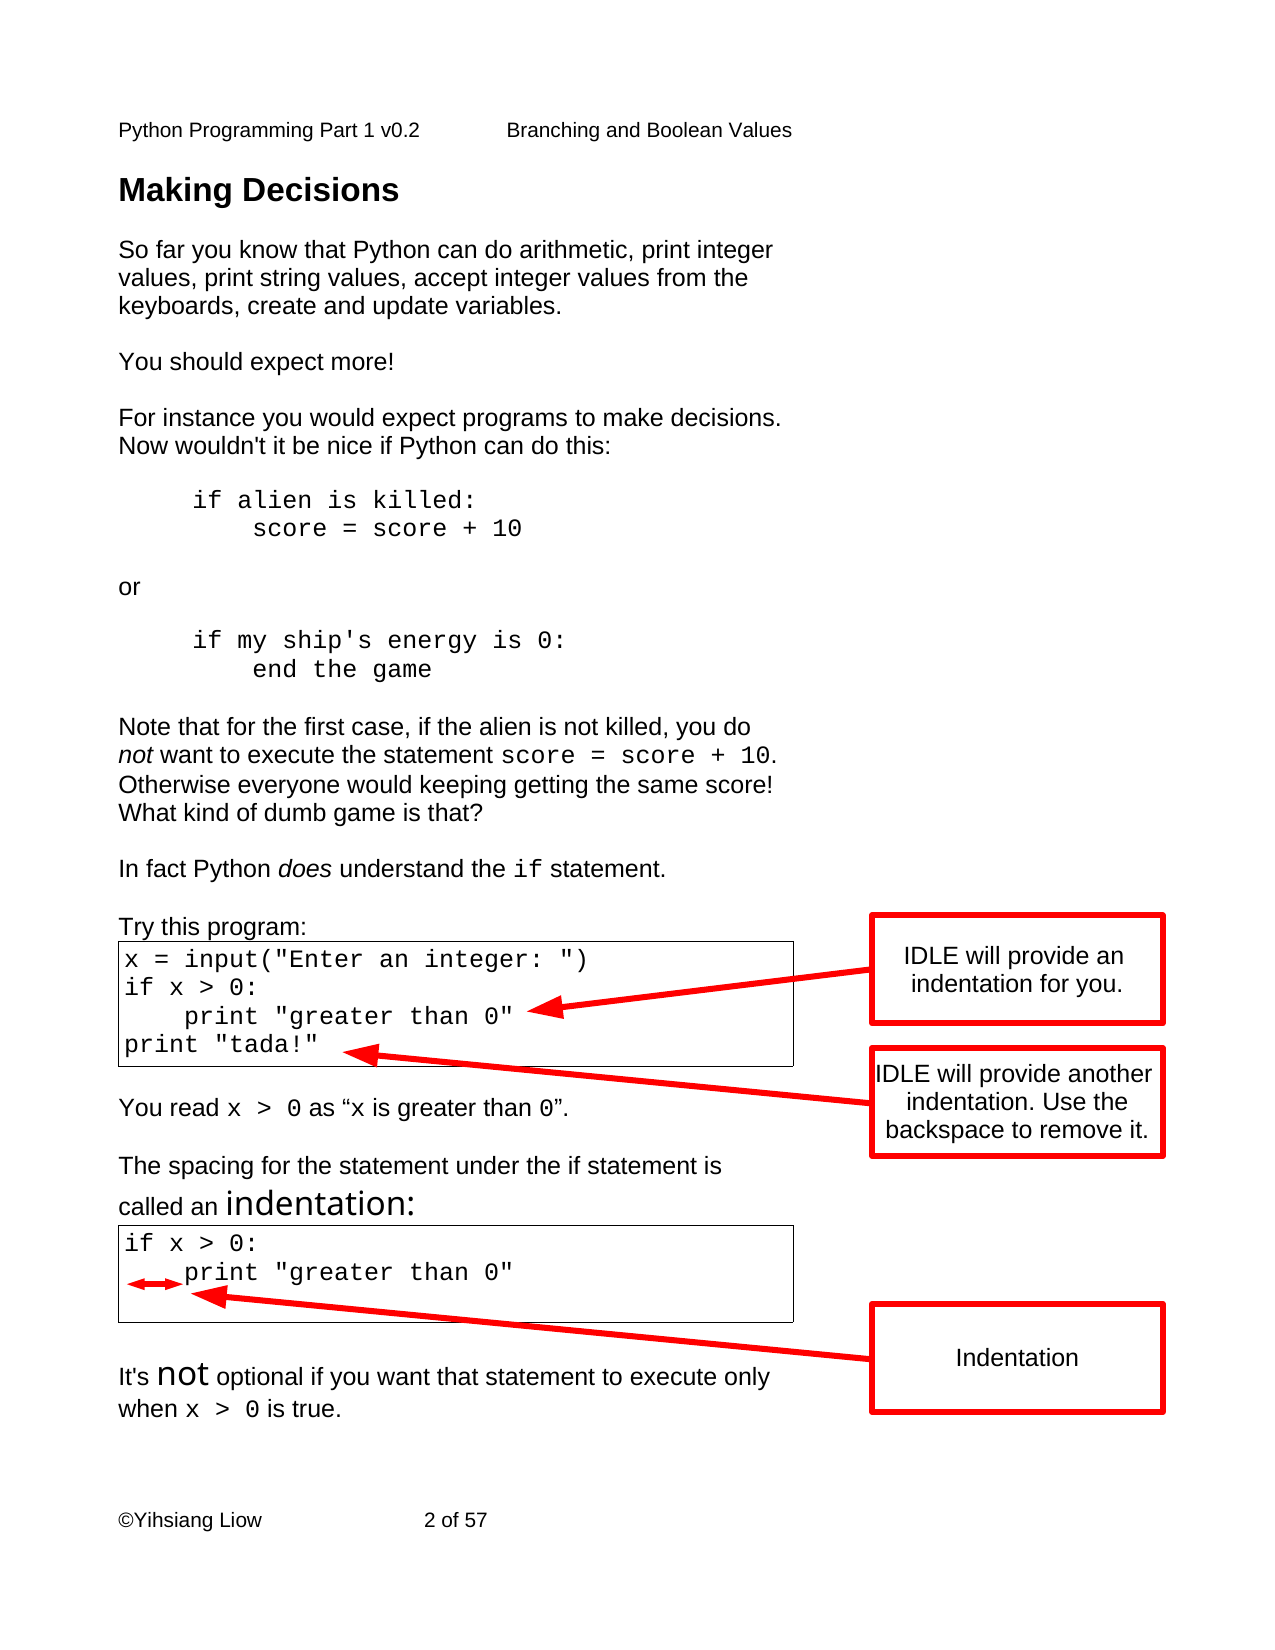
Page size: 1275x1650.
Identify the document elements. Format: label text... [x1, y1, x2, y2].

text You should expect more! [118, 348, 793, 376]
text if my ship's energy is 0: [118, 628, 793, 656]
text In fact Python does understand the if statement. [118, 855, 793, 885]
text if alien is killed: [118, 487, 793, 516]
text Try this program: [118, 913, 793, 941]
text score = score + 10 [118, 516, 793, 544]
text Note that for the first case, if the alien is not killed, you do not want to execute the statement score = score + 10. Otherwise everyone would keeping getting the same score! What kind of dumb game is that? [118, 713, 793, 827]
text For instance you would expect programs to make decisions. Now wouldn't it be nice if Python can do this: [118, 403, 793, 459]
text or [118, 572, 793, 600]
text The spacing for the statement under the if statement is called an indentation: [118, 1152, 793, 1225]
text Making Decisions [118, 171, 793, 208]
text You read x > 0 as “x is greater than 0”. [118, 1094, 793, 1124]
text end the game [118, 656, 793, 685]
table_header x = input("Enter an integer: ") if x > 0: print "greater than 0" print "tada!" [119, 942, 793, 1066]
text It's not optional if you want that statement to execute only when x > 0 is true. [118, 1350, 793, 1425]
text So far you know that Python can do arithmetic, print integer values, print string values, accept integer values from the keyboards, create and update variables. [118, 236, 793, 320]
table_header if x > 0: print "greater than 0" [119, 1226, 793, 1322]
